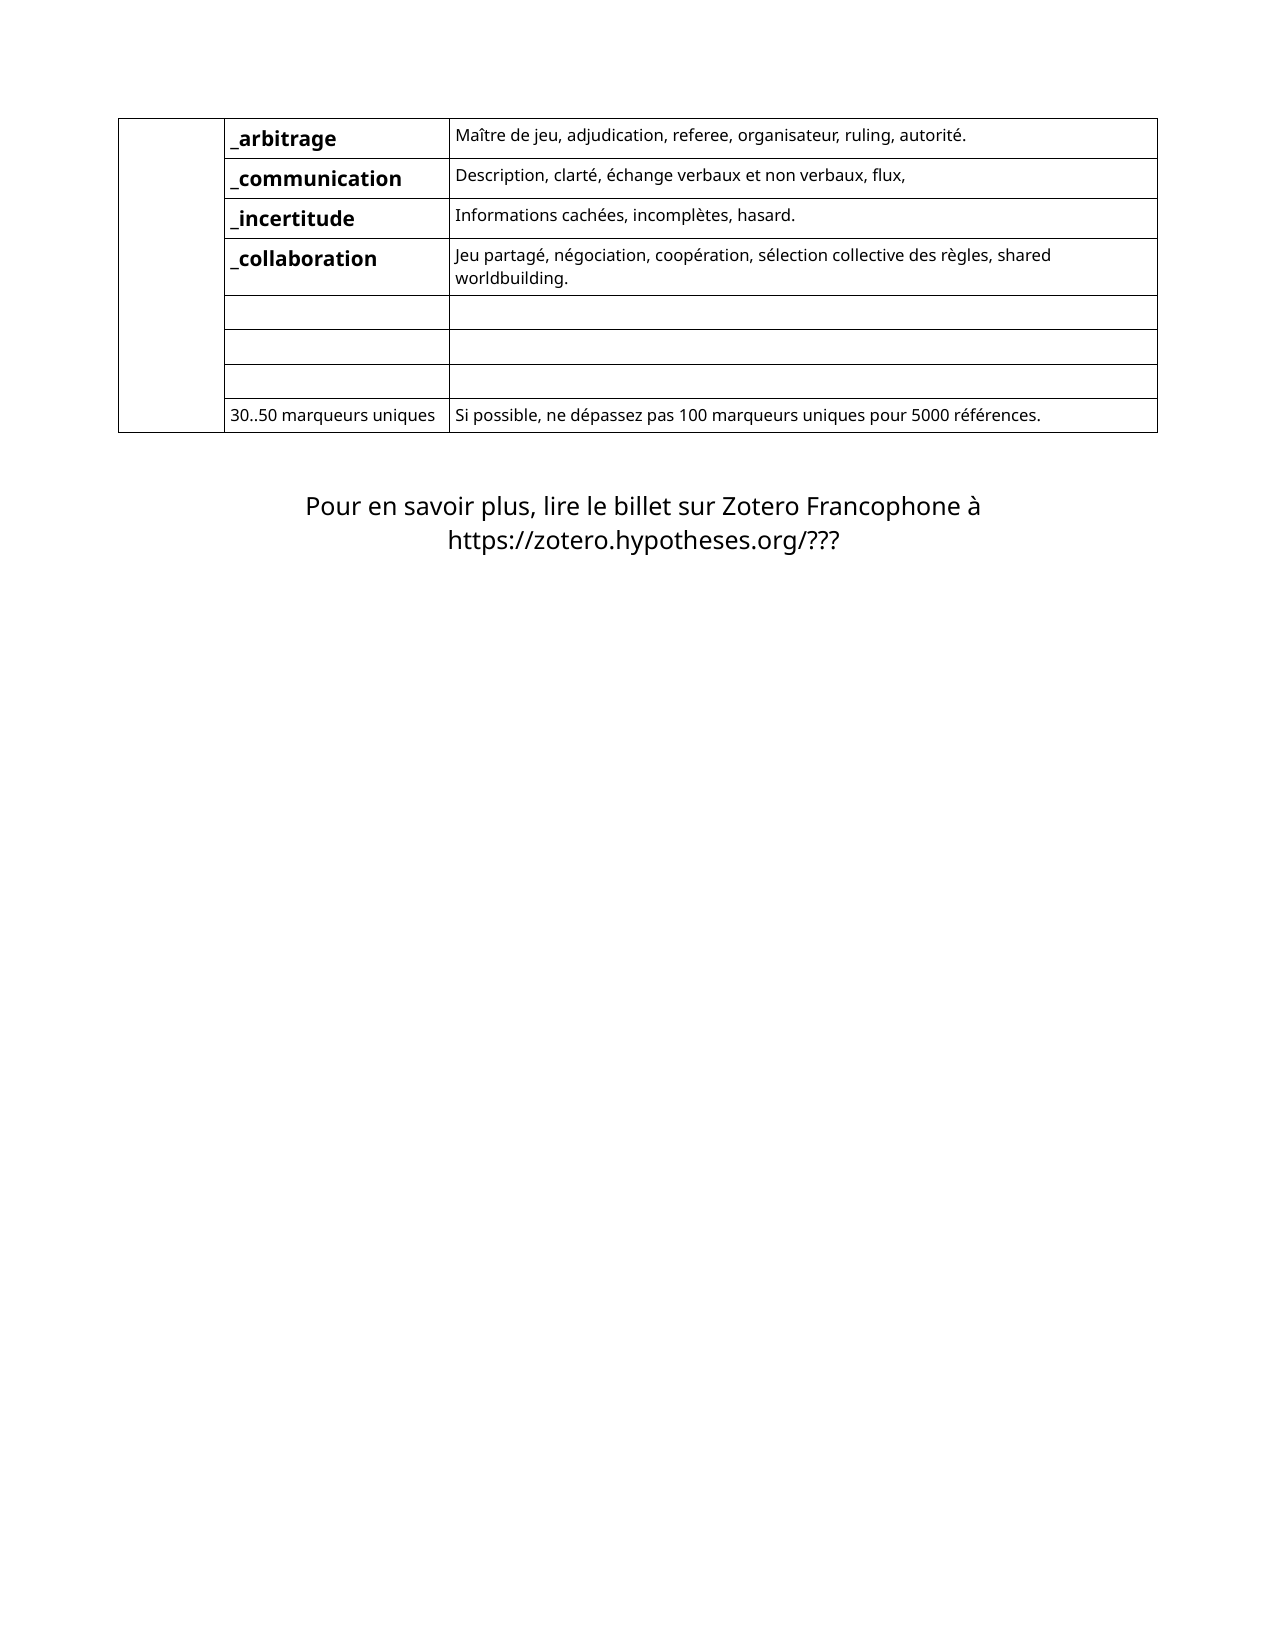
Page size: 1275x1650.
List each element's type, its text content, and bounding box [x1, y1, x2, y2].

table_cell 30..50 marqueurs uniques [225, 399, 449, 432]
table_cell Description, clarté, échange verbaux et non verbaux, flux, [450, 159, 1157, 198]
table_cell _incertitude [225, 199, 449, 238]
table_cell [450, 330, 1157, 364]
table_cell [119, 119, 224, 432]
table_cell [450, 296, 1157, 329]
table_cell [450, 365, 1157, 398]
table_cell Informations cachées, incomplètes, hasard. [450, 199, 1157, 238]
table_cell [225, 365, 449, 398]
table_cell Si possible, ne dépassez pas 100 marqueurs uniques pour 5000 références. [450, 399, 1157, 432]
table_cell _collaboration [225, 239, 449, 295]
table_cell [225, 296, 449, 329]
table_cell [225, 330, 449, 364]
table_cell _communication [225, 159, 449, 198]
table_cell Maître de jeu, adjudication, referee, organisateur, ruling, autorité. [450, 119, 1157, 158]
table_cell Jeu partagé, négociation, coopération, sélection collective des règles, shared worldbuilding. [450, 239, 1157, 295]
table_cell _arbitrage [225, 119, 449, 158]
